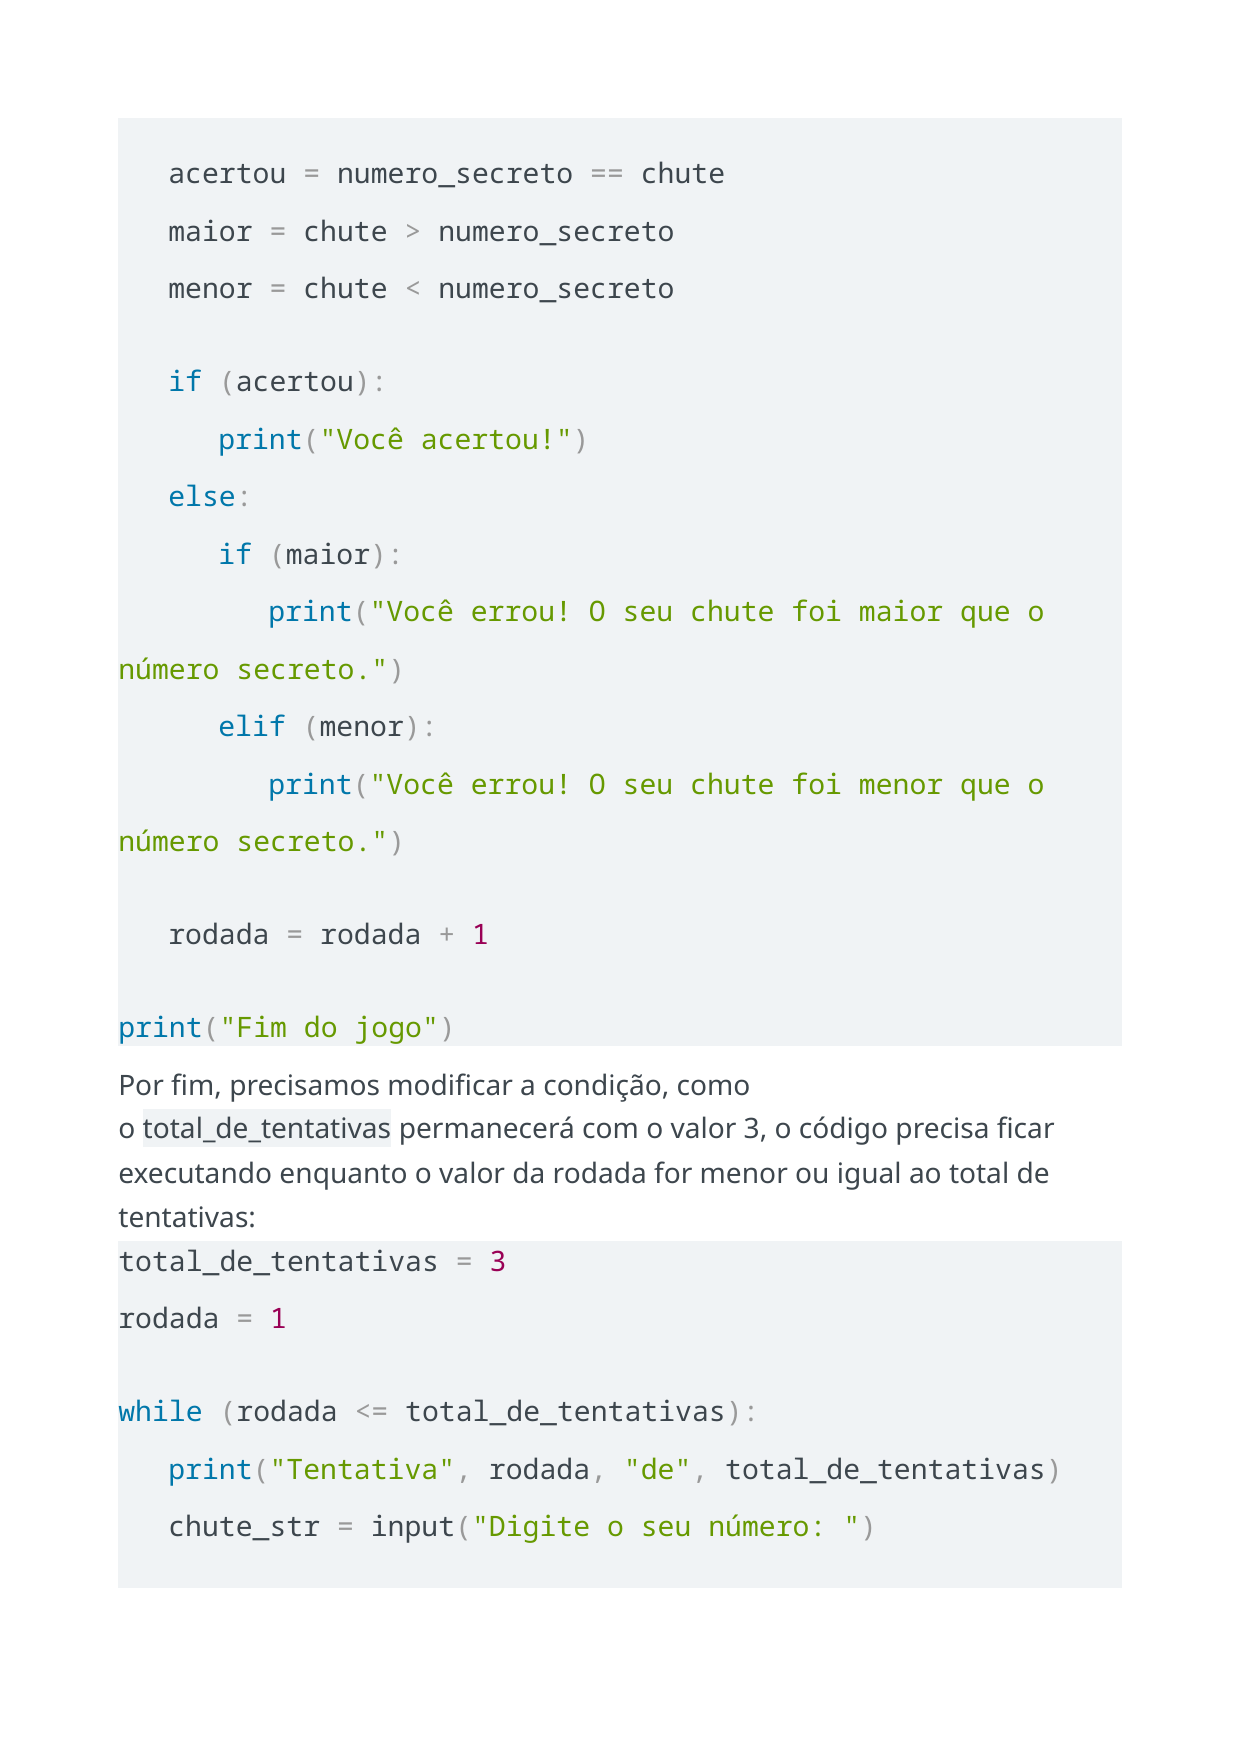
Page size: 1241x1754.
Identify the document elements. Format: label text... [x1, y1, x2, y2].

text chute_str = input("Digite o seu número: ") [118, 1506, 1122, 1545]
text elif (menor): [118, 706, 1122, 745]
text print("Você acertou!") [118, 419, 1122, 457]
text else: [118, 476, 1122, 515]
text if (acertou): [118, 361, 1122, 400]
text rodada = 1 [118, 1298, 1122, 1337]
text while (rodada <= total_de_tentativas): [118, 1391, 1122, 1430]
text total_de_tentativas = 3 [118, 1241, 1122, 1279]
text print("Você errou! O seu chute foi menor que o número secreto.") [118, 764, 1122, 860]
text if (maior): [118, 534, 1122, 572]
text Por fim, precisamos modificar a condição, como o total_de_tentativas permanecerá com o valor 3, o código precisa ficar executando enquanto o valor da rodada for menor ou igual ao total de tentativas: [118, 1065, 1122, 1235]
text acertou = numero_secreto == chute [118, 153, 1122, 192]
text menor = chute < numero_secreto [118, 268, 1122, 307]
text print("Fim do jogo") [118, 1007, 1122, 1046]
text maior = chute > numero_secreto [118, 211, 1122, 249]
text print("Tentativa", rodada, "de", total_de_tentativas) [118, 1449, 1122, 1487]
text print("Você errou! O seu chute foi maior que o número secreto.") [118, 591, 1122, 687]
text rodada = rodada + 1 [118, 914, 1122, 953]
